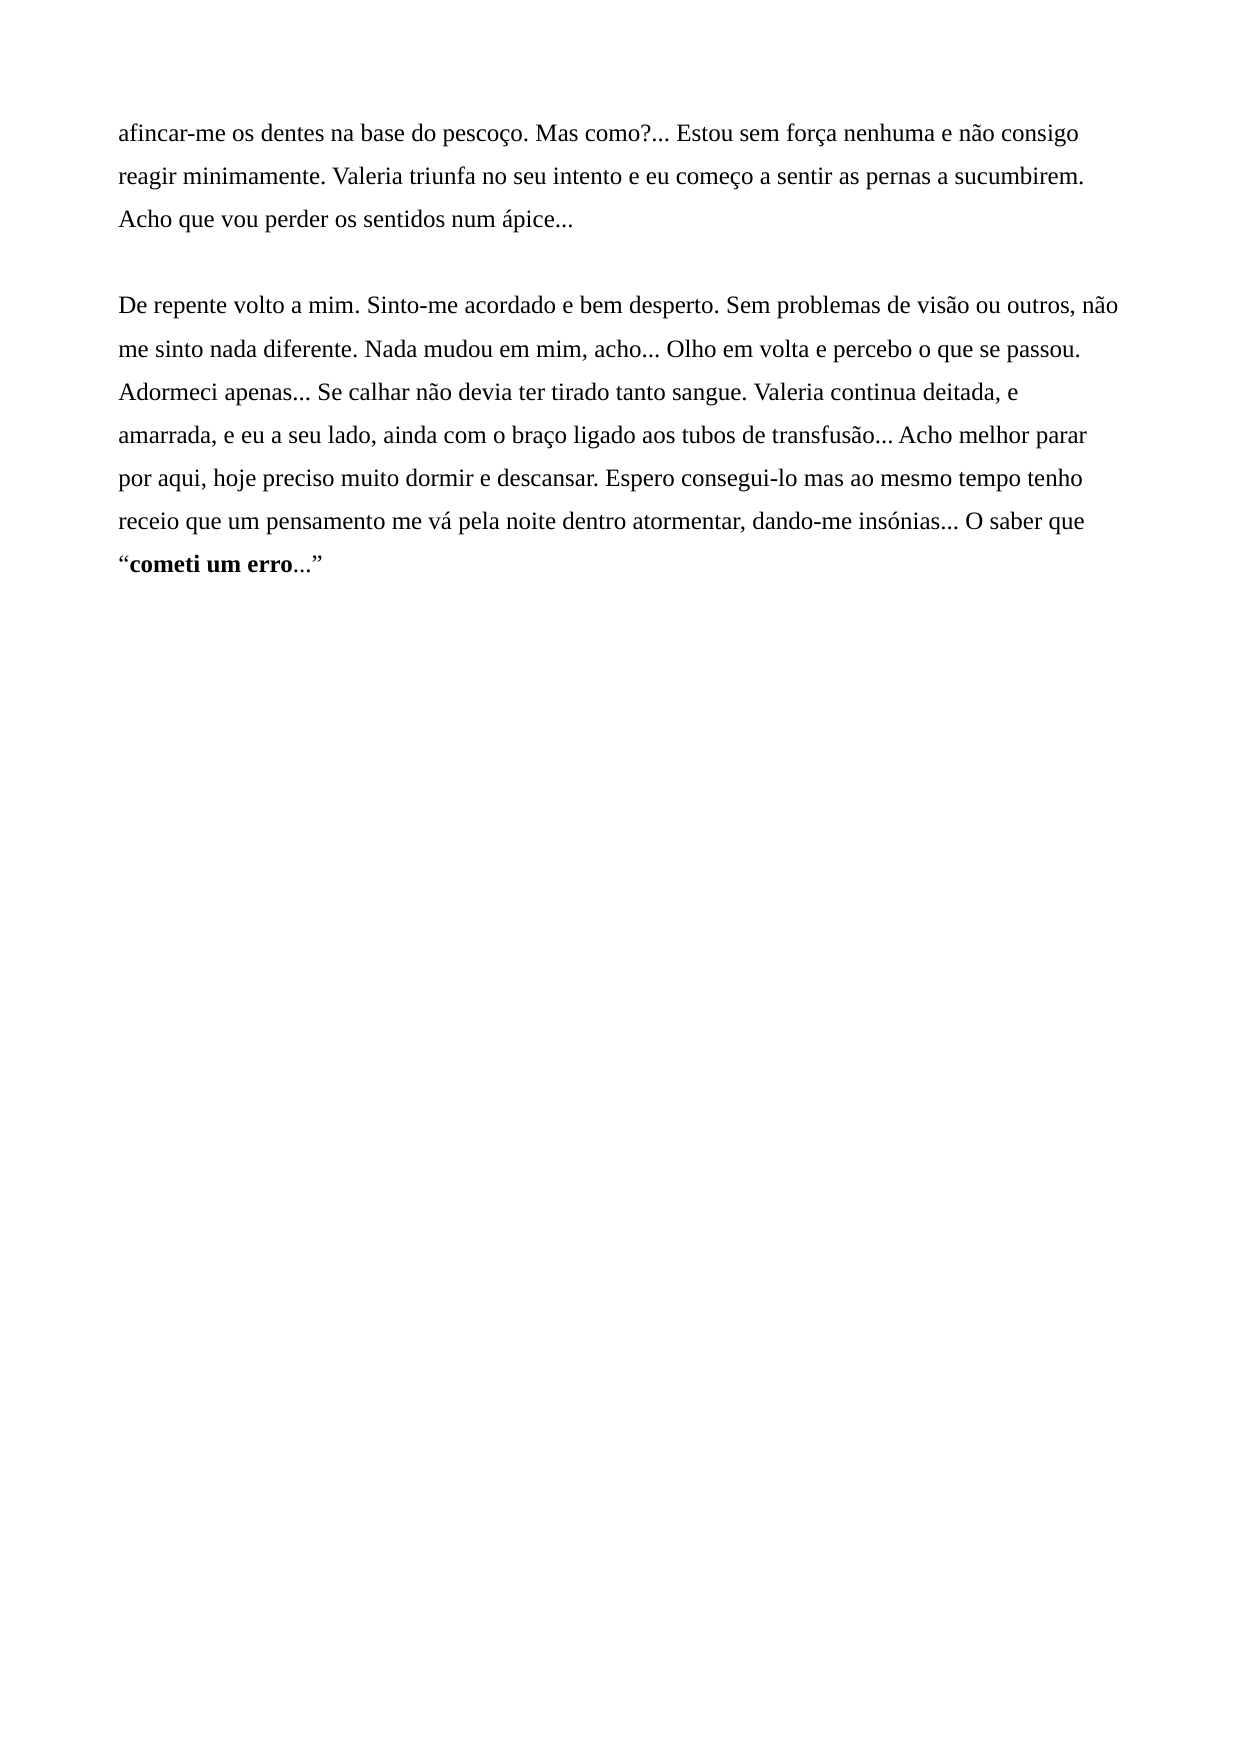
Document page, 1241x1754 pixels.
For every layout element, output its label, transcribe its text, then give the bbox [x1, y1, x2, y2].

text afincar-me os dentes na base do pescoço. Mas como?... Estou sem força nenhuma e não consigo reagir minimamente. Valeria triunfa no seu intento e eu começo a sentir as pernas a sucumbirem. Acho que vou perder os sentidos num ápice... [118, 118, 1122, 233]
text De repente volto a mim. Sinto-me acordado e bem desperto. Sem problemas de visão ou outros, não me sinto nada diferente. Nada mudou em mim, acho... Olho em volta e percebo o que se passou. Adormeci apenas... Se calhar não devia ter tirado tanto sangue. Valeria continua deitada, e amarrada, e eu a seu lado, ainda com o braço ligado aos tubos de transfusão... Acho melhor parar por aqui, hoje preciso muito dormir e descansar. Espero consegui-lo mas ao mesmo tempo tenho receio que um pensamento me vá pela noite dentro atormentar, dando-me insónias... O saber que “cometi um erro...” [118, 291, 1122, 664]
